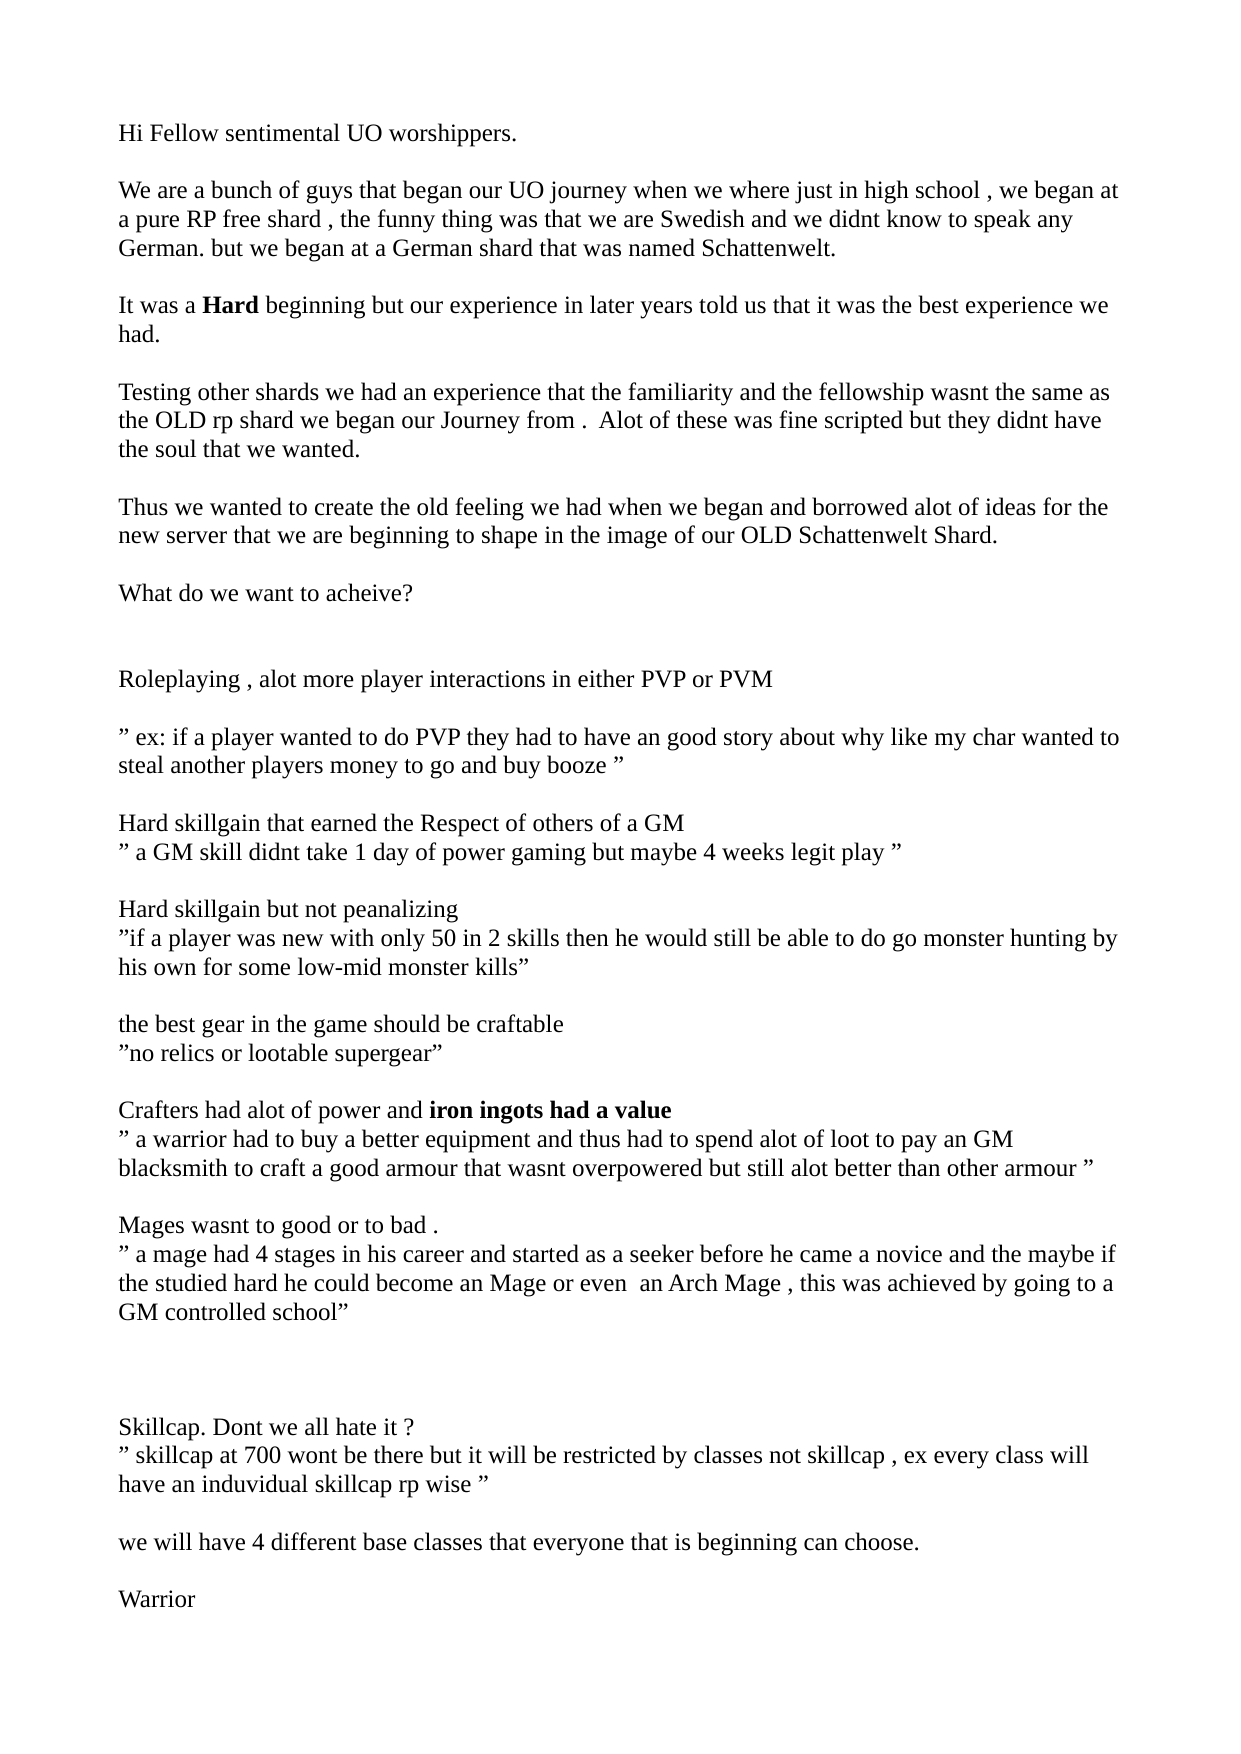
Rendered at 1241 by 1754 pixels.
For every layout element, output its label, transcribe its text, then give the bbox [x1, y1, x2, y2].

text the best gear in the game should be craftable [118, 1009, 1122, 1038]
text Hard skillgain but not peanalizing [118, 894, 1122, 923]
text It was a Hard beginning but our experience in later years told us that it was the best experience we had. [118, 291, 1122, 348]
text Warrior [118, 1584, 1122, 1613]
text What do we want to acheive? [118, 578, 1122, 607]
text Testing other shards we had an experience that the familiarity and the fellowship wasnt the same as the OLD rp shard we began our Journey from . Alot of these was fine scripted but they didnt have the soul that we wanted. [118, 377, 1122, 463]
text ” ex: if a player wanted to do PVP they had to have an good story about why like my char wanted to steal another players money to go and buy booze ” [118, 722, 1122, 779]
text Mages wasnt to good or to bad . [118, 1211, 1122, 1239]
text ” skillcap at 700 wont be there but it will be restricted by classes not skillcap , ex every class will have an induvidual skillcap rp wise ” [118, 1441, 1122, 1498]
text ” a mage had 4 stages in his career and started as a seeker before he came a novice and the maybe if the studied hard he could become an Mage or even an Arch Mage , this was achieved by going to a GM controlled school” [118, 1239, 1122, 1326]
text ”no relics or lootable supergear” [118, 1038, 1122, 1067]
text Thus we wanted to create the old feeling we had when we began and borrowed alot of ideas for the new server that we are beginning to shape in the image of our OLD Schattenwelt Shard. [118, 492, 1122, 549]
text ” a warrior had to buy a better equipment and thus had to spend alot of loot to pay an GM blacksmith to craft a good armour that wasnt overpowered but still alot better than other armour ” [118, 1124, 1122, 1182]
text we will have 4 different base classes that everyone that is beginning can choose. [118, 1527, 1122, 1556]
text We are a bunch of guys that began our UO journey when we where just in high school , we began at a pure RP free shard , the funny thing was that we are Swedish and we didnt know to speak any German. but we began at a German shard that was named Schattenwelt. [118, 176, 1122, 262]
text Skillcap. Dont we all hate it ? [118, 1412, 1122, 1441]
text Roleplaying , alot more player interactions in either PVP or PVM [118, 664, 1122, 693]
text Hard skillgain that earned the Respect of others of a GM [118, 808, 1122, 837]
text Hi Fellow sentimental UO worshippers. [118, 118, 1122, 147]
text ”if a player was new with only 50 in 2 skills then he would still be able to do go monster hunting by his own for some low-mid monster kills” [118, 923, 1122, 981]
text ” a GM skill didnt take 1 day of power gaming but maybe 4 weeks legit play ” [118, 837, 1122, 866]
text Crafters had alot of power and iron ingots had a value [118, 1096, 1122, 1124]
